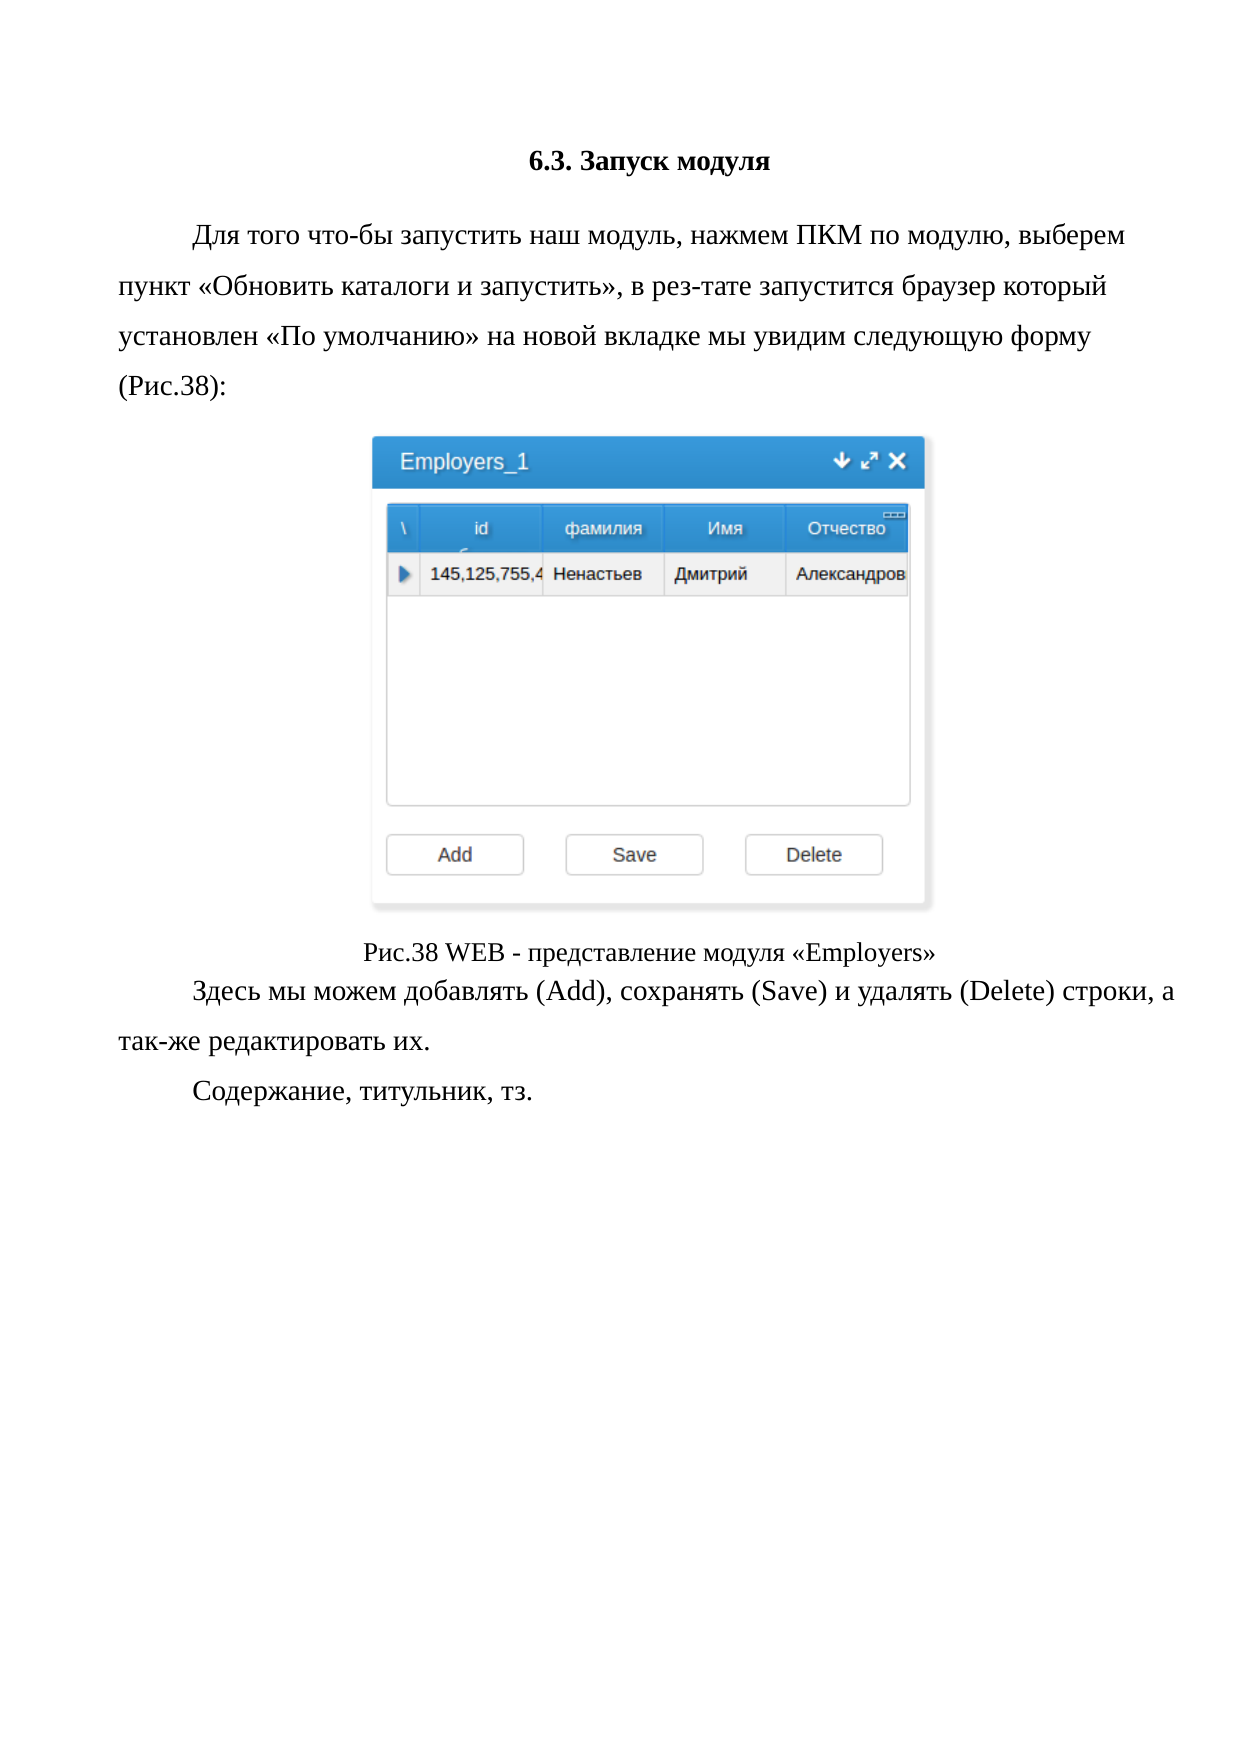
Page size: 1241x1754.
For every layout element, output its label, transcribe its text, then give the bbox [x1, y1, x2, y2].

text Содержание, титульник, тз. [118, 1073, 1181, 1107]
text Рис.38 WEB - представление модуля «Employers» [118, 936, 1181, 967]
text Здесь мы можем добавлять (Add), сохранять (Save) и удалять (Delete) строки, а так-же редактировать их. [118, 973, 1181, 1057]
subtitle Запуск модуля [118, 143, 1181, 176]
text Для того что-бы запустить наш модуль, нажмем ПКМ по модулю, выберем пункт «Обновить каталоги и запустить», в рез-тате запустится браузер который установлен «По умолчанию» на новой вкладке мы увидим следующую форму (Рис.38): [118, 217, 1181, 402]
picture [360, 424, 940, 924]
